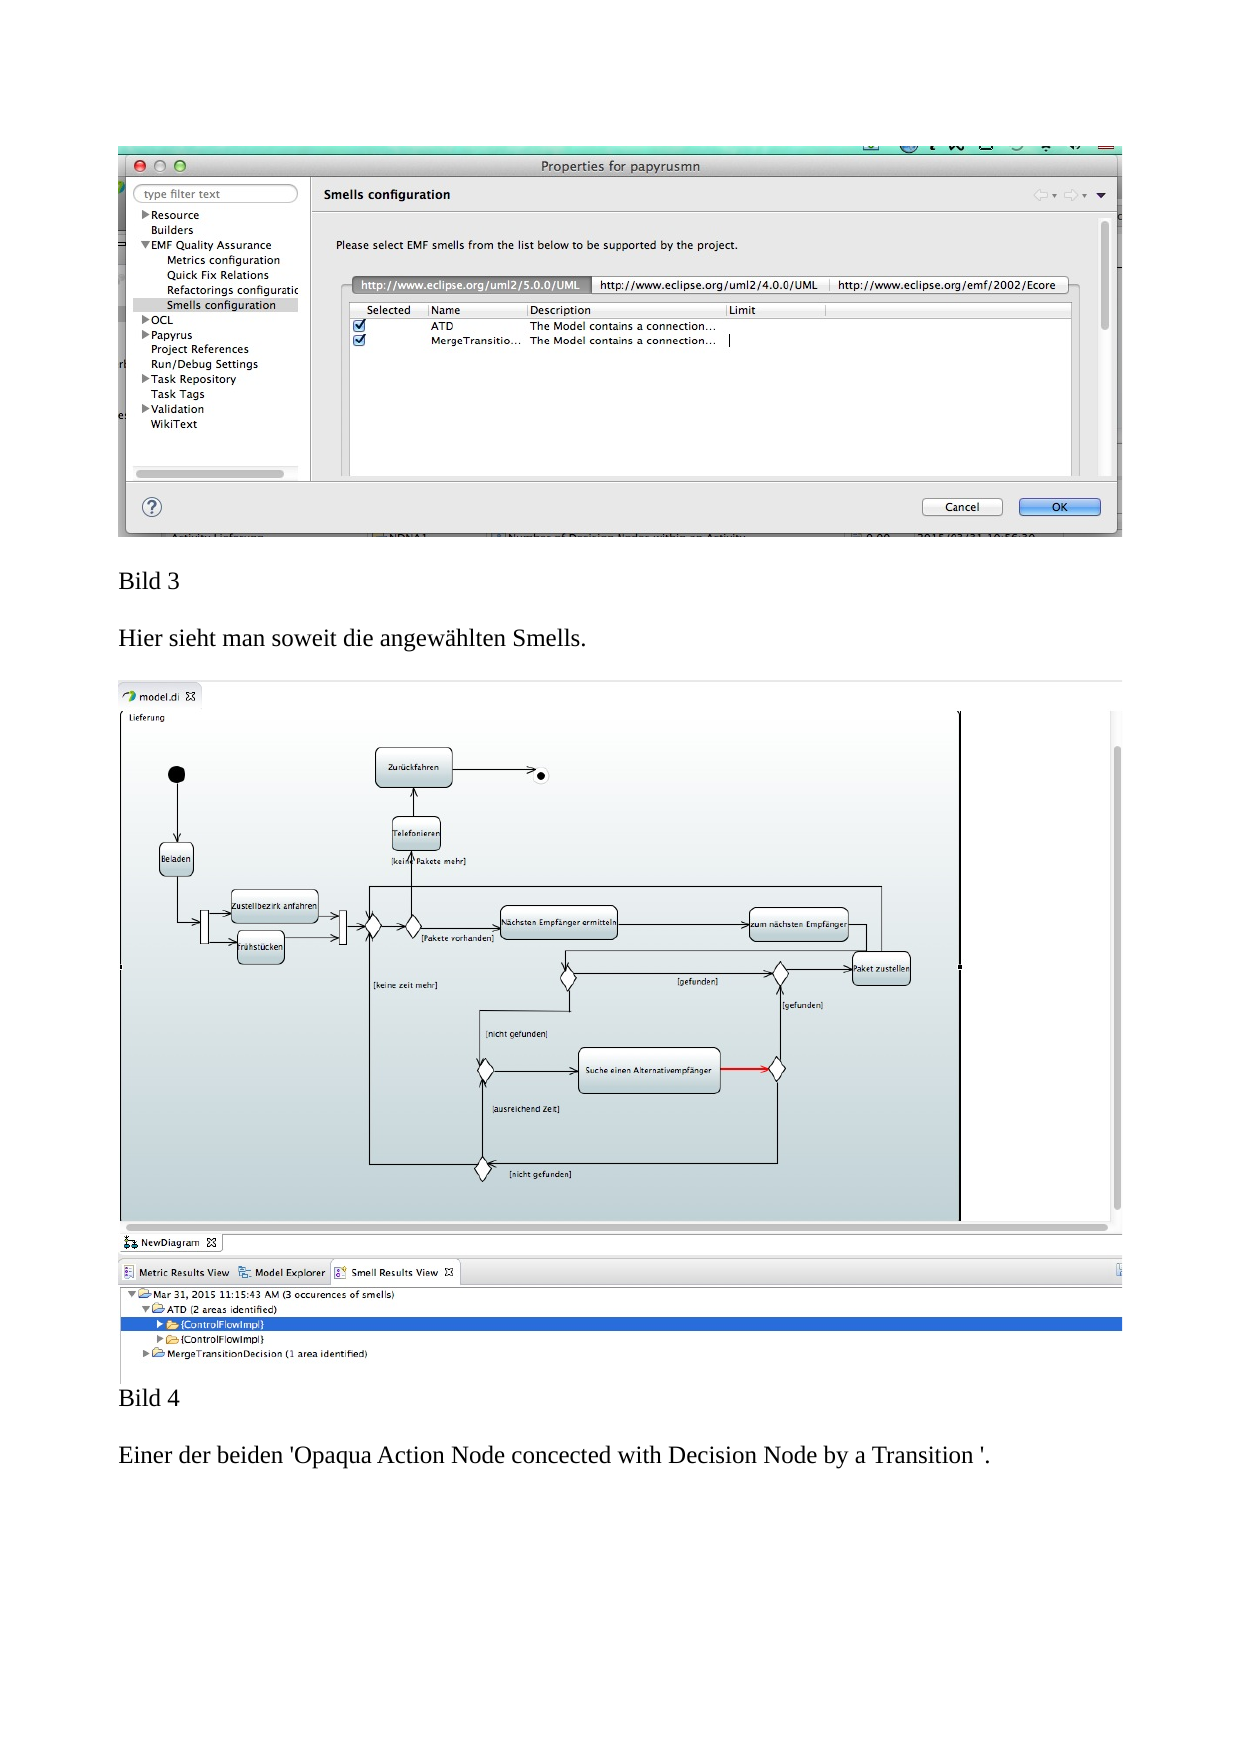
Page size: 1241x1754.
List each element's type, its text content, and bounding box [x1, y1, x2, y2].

text Hier sieht man soweit die angewählten Smells. [118, 623, 1122, 652]
text Bild 3 [118, 566, 1122, 594]
text Einer der beiden 'Opaqua Action Node concected with Decision Node by a Transition '. [118, 1441, 1122, 1469]
picture [118, 146, 1123, 537]
text Bild 4 [118, 1384, 1122, 1412]
picture [118, 680, 1123, 1384]
